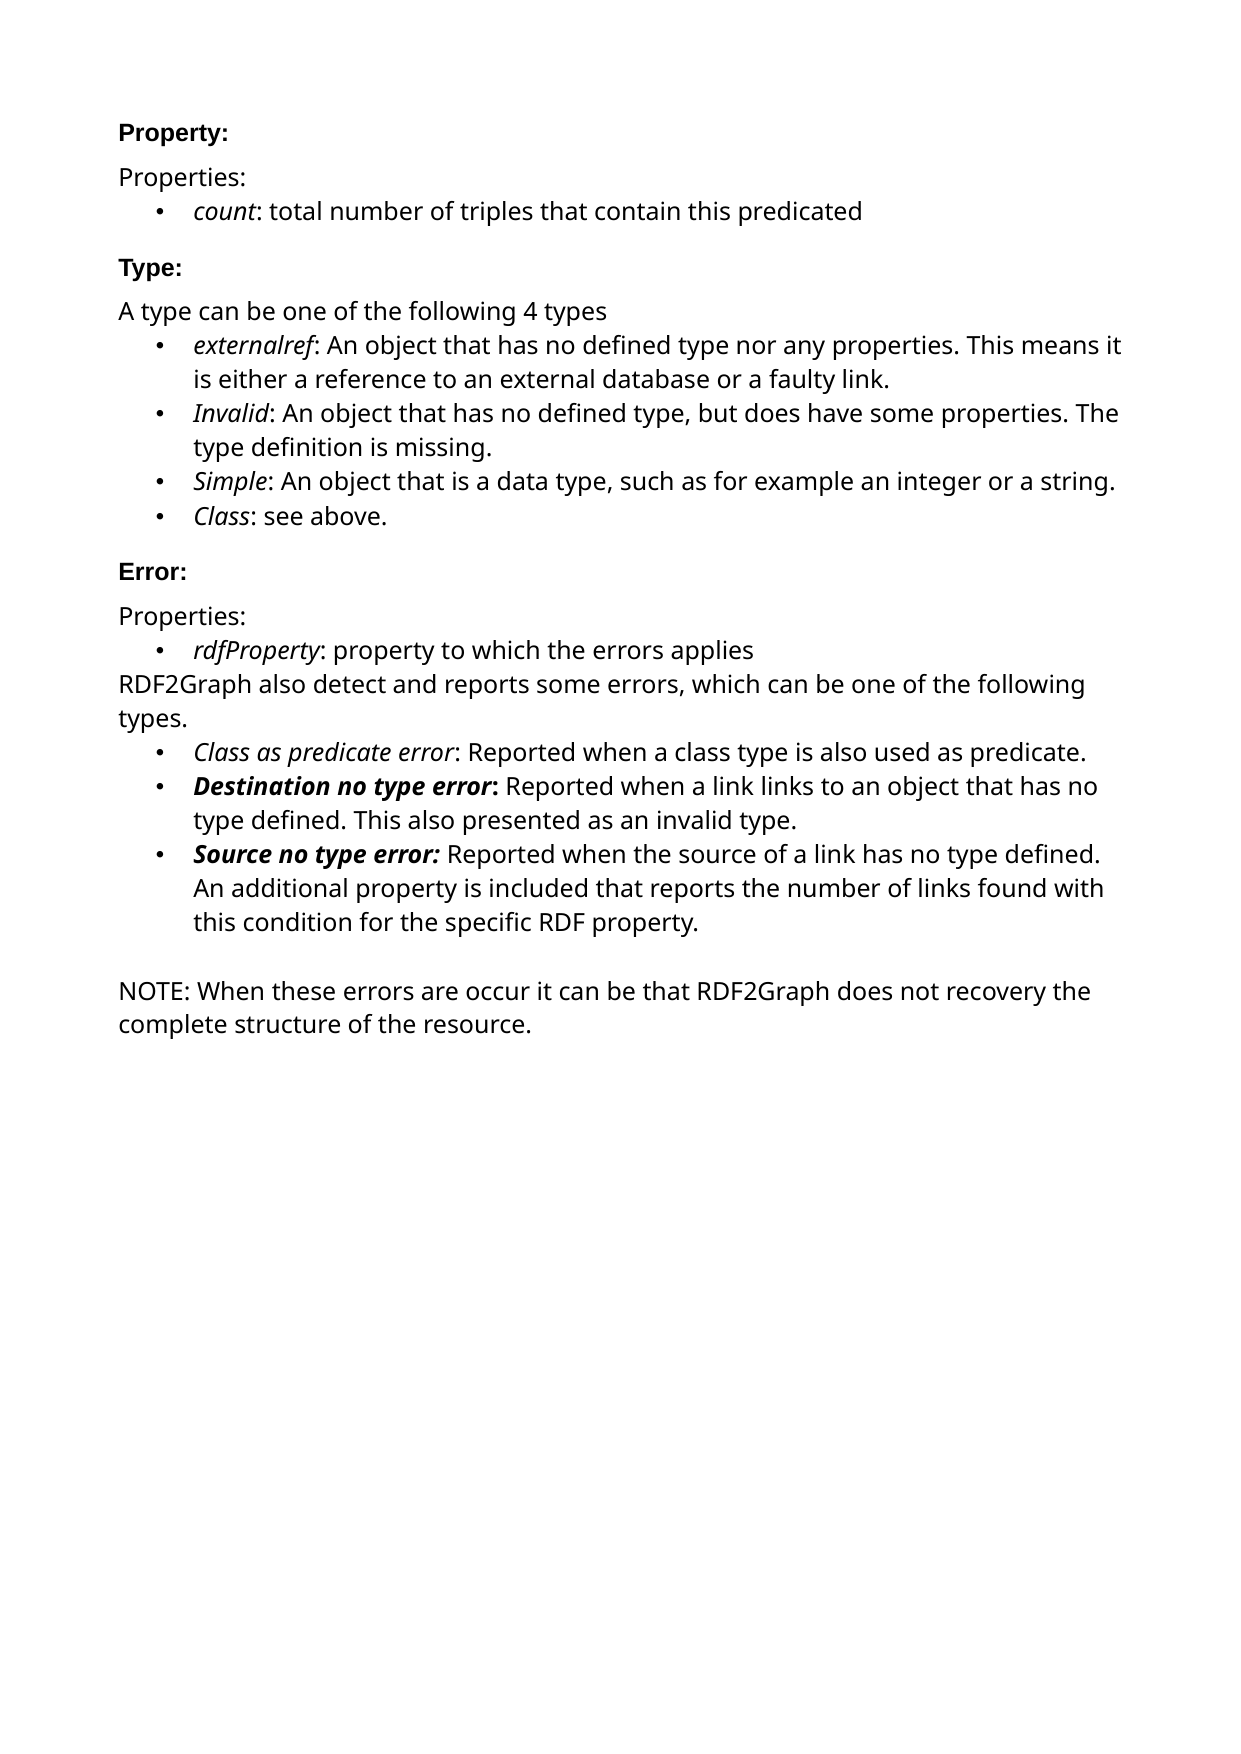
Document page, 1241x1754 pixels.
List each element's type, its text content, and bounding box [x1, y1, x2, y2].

list Simple: An object that is a data type, such as for example an integer or a string. [156, 464, 1122, 498]
subtitle Type: [118, 252, 1122, 281]
list Class: see above. [156, 498, 1122, 532]
text Properties: [118, 159, 1122, 193]
list rdfProperty: property to which the errors applies [156, 632, 1122, 667]
text NOTE: When these errors are occur it can be that RDF2Graph does not recovery the complete structure of the resource. [118, 973, 1122, 1041]
list Class as predicate error: Reported when a class type is also used as predicate. [156, 735, 1122, 769]
subtitle Property: [118, 118, 1122, 147]
list Destination no type error: Reported when a link links to an object that has no type defined. This also presented as an invalid type. [156, 769, 1122, 837]
subtitle Error: [118, 557, 1122, 586]
list count: total number of triples that contain this predicated [156, 193, 1122, 227]
list Source no type error: Reported when the source of a link has no type defined. An additional property is included that reports the number of links found with this condition for the specific RDF property. [156, 837, 1122, 939]
text A type can be one of the following 4 types [118, 294, 1122, 328]
list externalref: An object that has no defined type nor any properties. This means it is either a reference to an external database or a faulty link. [156, 328, 1122, 396]
list Invalid: An object that has no defined type, but does have some properties. The type definition is missing. [156, 396, 1122, 464]
text Properties: [118, 598, 1122, 632]
text RDF2Graph also detect and reports some errors, which can be one of the following types. [118, 667, 1122, 735]
